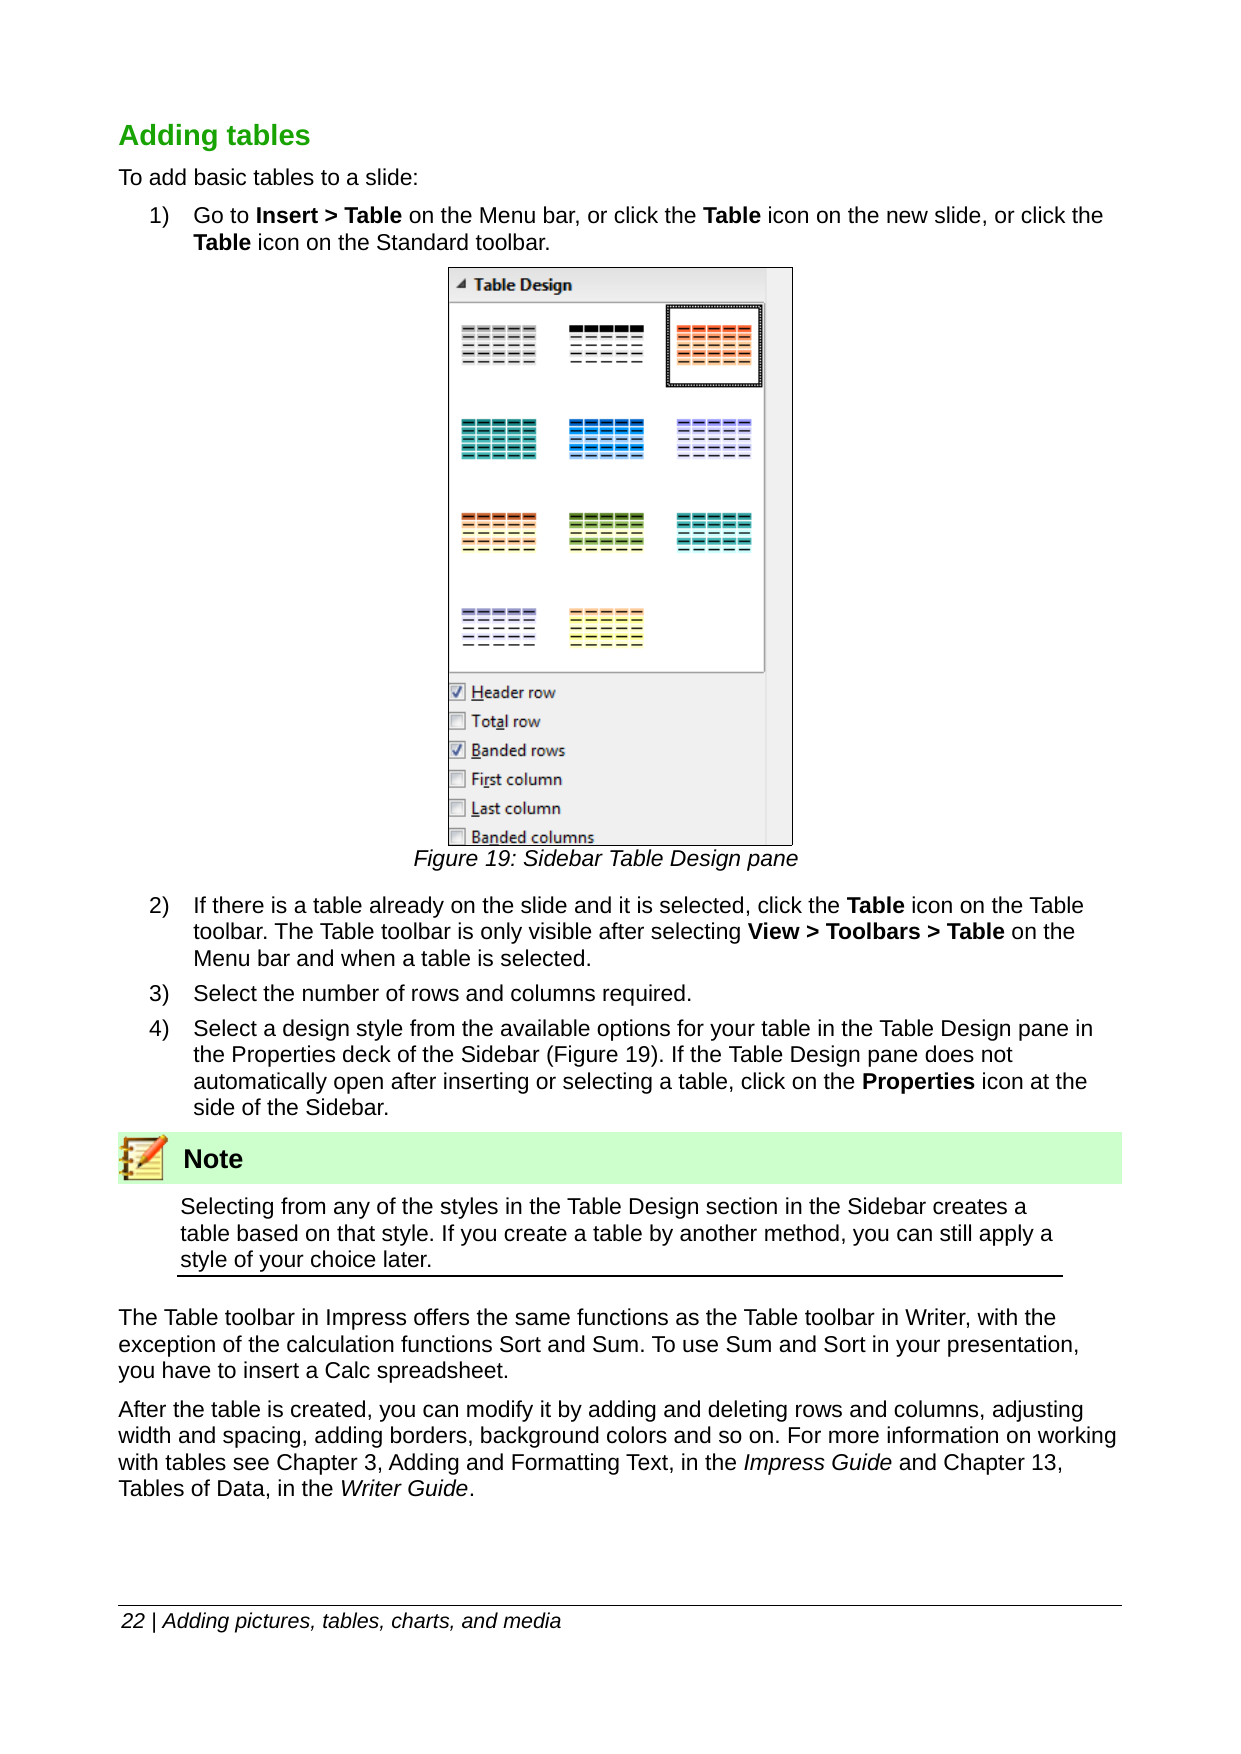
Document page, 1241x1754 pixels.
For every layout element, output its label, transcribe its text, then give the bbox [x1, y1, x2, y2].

list Select a design style from the available options for your table in the Table Design pane in the Properties deck of the Sidebar (Figure 19). If the Table Design pane does not automatically open after inserting or selecting a table, click on the Properties icon at the side of the Sidebar. [169, 1015, 1122, 1120]
list Select the number of rows and columns required. [169, 980, 1122, 1006]
text Selecting from any of the styles in the Table Design section in the Sidebar creates a table based on that style. If you create a table by another method, you can still apply a style of your choice later. [177, 1190, 1063, 1275]
picture [449, 268, 792, 845]
list If there is a table already on the slide and it is selected, click the Table icon on the Table toolbar. The Table toolbar is only visible after selecting View > Toolbars > Table on the Menu bar and when a table is selected. [169, 892, 1122, 971]
subtitle Adding tables [118, 118, 1122, 152]
list Go to Insert > Table on the Menu bar, or click the Table icon on the new slide, or click the Table icon on the Standard toolbar. [169, 202, 1122, 255]
text After the table is created, you can modify it by adding and deleting rows and columns, adjusting width and spacing, adding borders, background colors and so on. For more information on working with tables see Chapter 3, Adding and Formatting Text, in the Impress Guide and Chapter 13, Tables of Data, in the Writer Guide. [118, 1396, 1122, 1501]
picture [119, 1133, 170, 1184]
subtitle Note [118, 1132, 1122, 1184]
list To add basic tables to a slide: [118, 163, 1122, 190]
text The Table toolbar in Impress offers the same functions as the Table toolbar in Writer, with the exception of the calculation functions Sort and Sum. To use Sum and Sort in your presentation, you have to insert a Calc spreadsheet. [118, 1304, 1122, 1383]
text Figure 19: Sidebar Table Design pane [413, 267, 827, 872]
